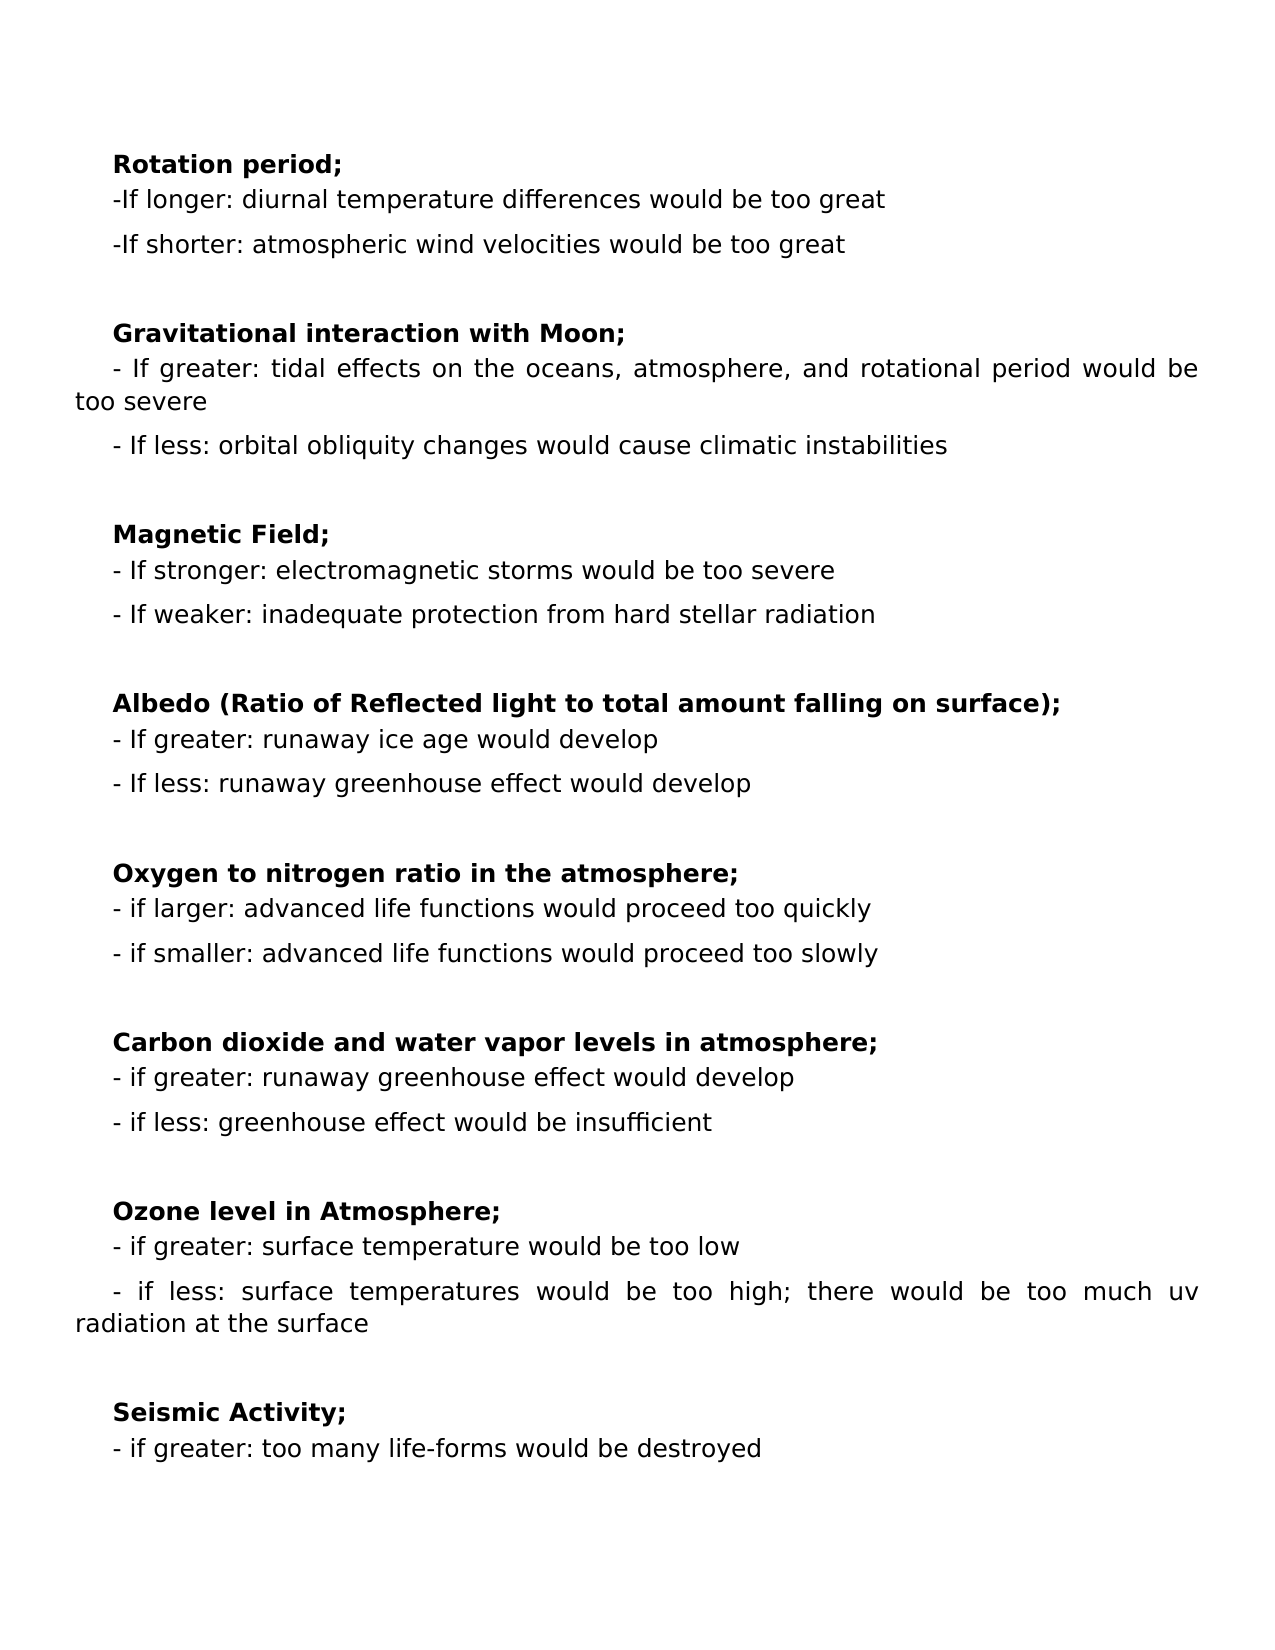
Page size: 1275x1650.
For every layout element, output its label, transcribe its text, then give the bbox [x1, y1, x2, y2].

text - If greater: runaway ice age would develop [75, 725, 1200, 754]
text - if larger: advanced life functions would proceed too quickly [75, 894, 1200, 923]
subtitle Seismic Activity; [112, 1398, 1200, 1427]
text - if greater: runaway greenhouse effect would develop [75, 1063, 1200, 1092]
subtitle Gravitational interaction with Moon; [112, 319, 1200, 348]
subtitle Carbon dioxide and water vapor levels in atmosphere; [112, 1028, 1200, 1057]
subtitle Oxygen to nitrogen ratio in the atmosphere; [112, 859, 1200, 888]
text - if greater: surface temperature would be too low [75, 1232, 1200, 1262]
text - If less: orbital obliquity changes would cause climatic instabilities [75, 431, 1200, 460]
text - if less: greenhouse effect would be insufficient [75, 1108, 1200, 1137]
text - if smaller: advanced life functions would proceed too slowly [75, 939, 1200, 968]
text - If weaker: inadequate protection from hard stellar radiation [75, 600, 1200, 629]
text - If less: runaway greenhouse effect would develop [75, 769, 1200, 799]
text -If longer: diurnal temperature differences would be too great [75, 185, 1200, 214]
text - If stronger: electromagnetic storms would be too severe [75, 556, 1200, 585]
text - If greater: tidal effects on the oceans, atmosphere, and rotational period would be too severe [75, 354, 1200, 416]
subtitle Rotation period; [112, 150, 1200, 179]
subtitle Magnetic Field; [112, 520, 1200, 549]
text -If shorter: atmospheric wind velocities would be too great [75, 230, 1200, 259]
subtitle Ozone level in Atmosphere; [112, 1197, 1200, 1226]
text - if less: surface temperatures would be too high; there would be too much uv radiation at the surface [75, 1277, 1200, 1338]
subtitle Albedo (Ratio of Reflected light to total amount falling on surface); [112, 689, 1200, 719]
text - if greater: too many life-forms would be destroyed [75, 1434, 1200, 1463]
